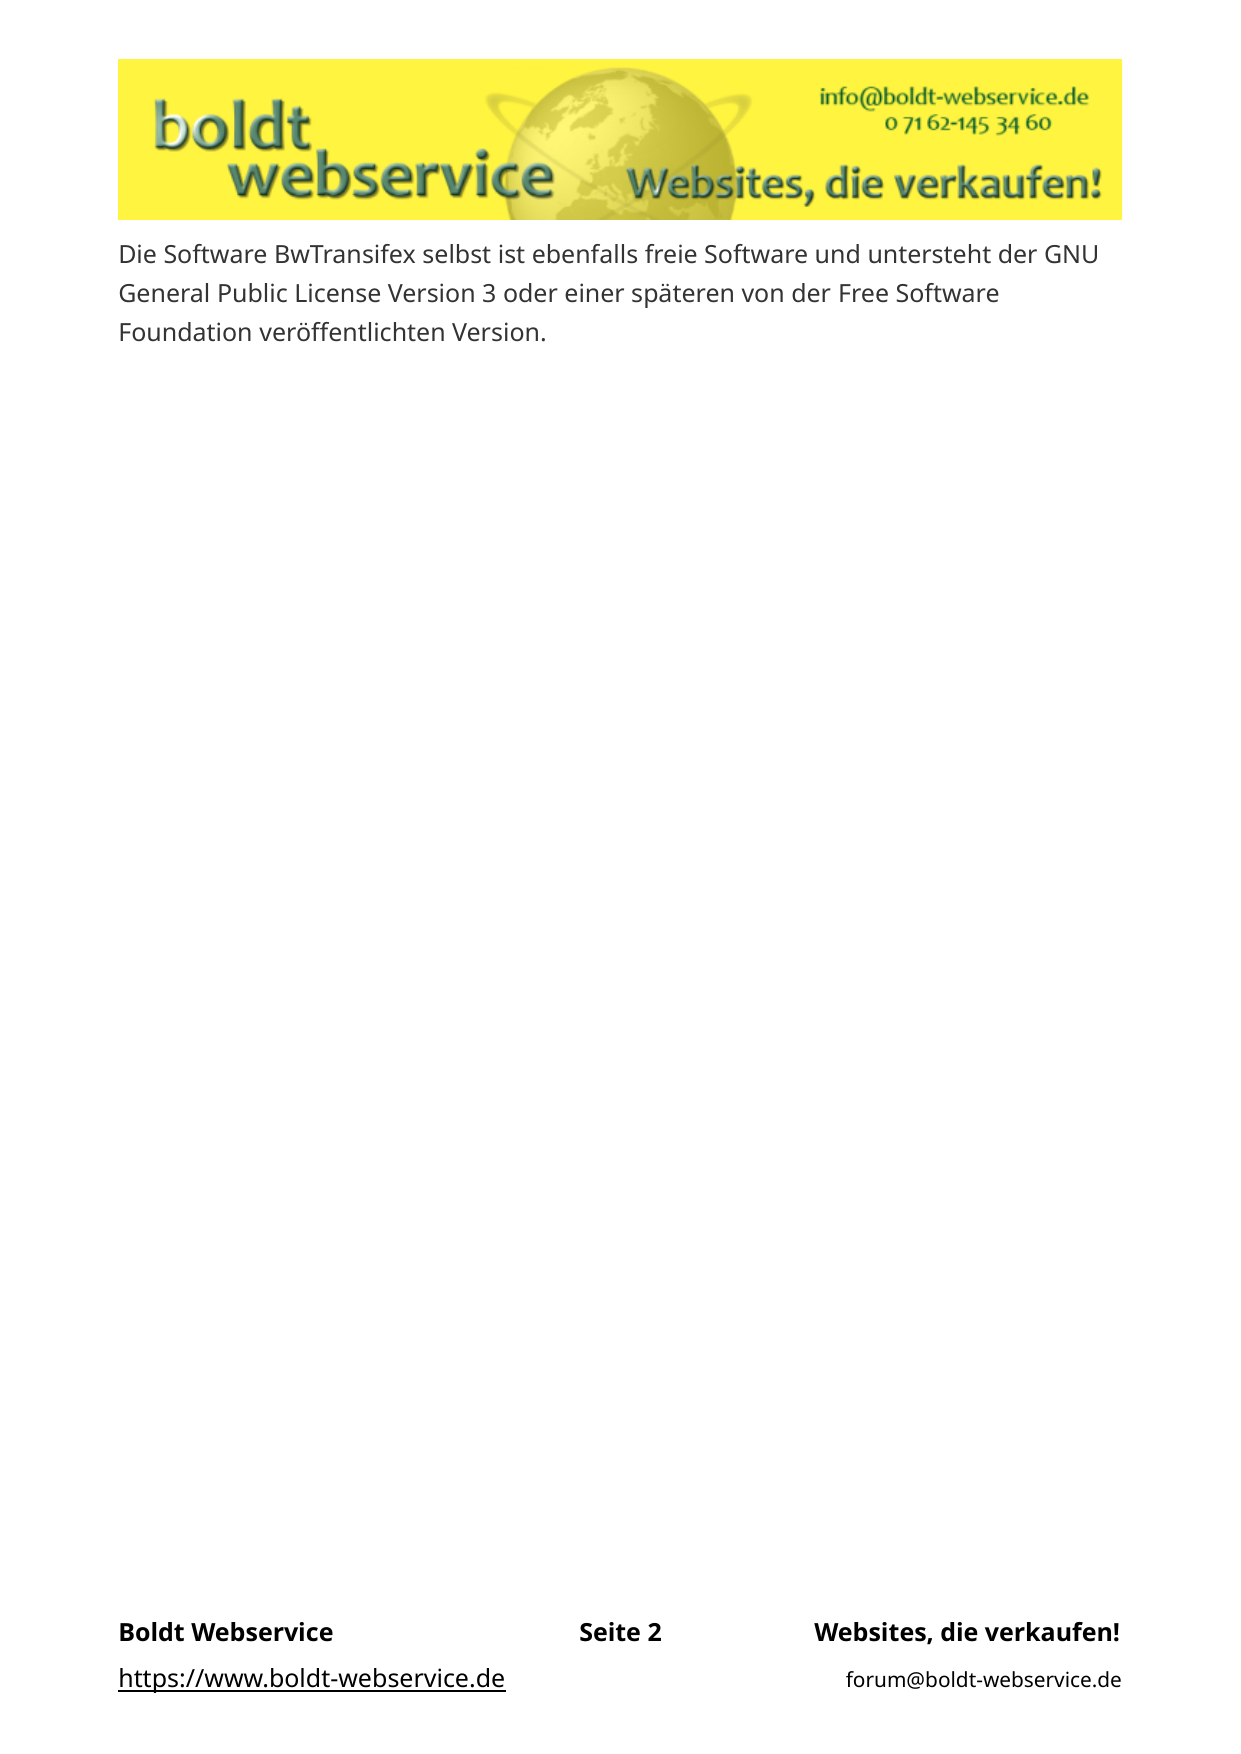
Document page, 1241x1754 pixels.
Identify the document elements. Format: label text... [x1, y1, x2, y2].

picture [118, 59, 1123, 220]
text Die Software BwTransifex selbst ist ebenfalls freie Software und untersteht der GNU General Public License Version 3 oder einer späteren von der Free Software Foundation veröffentlichten Version. [118, 236, 1122, 349]
